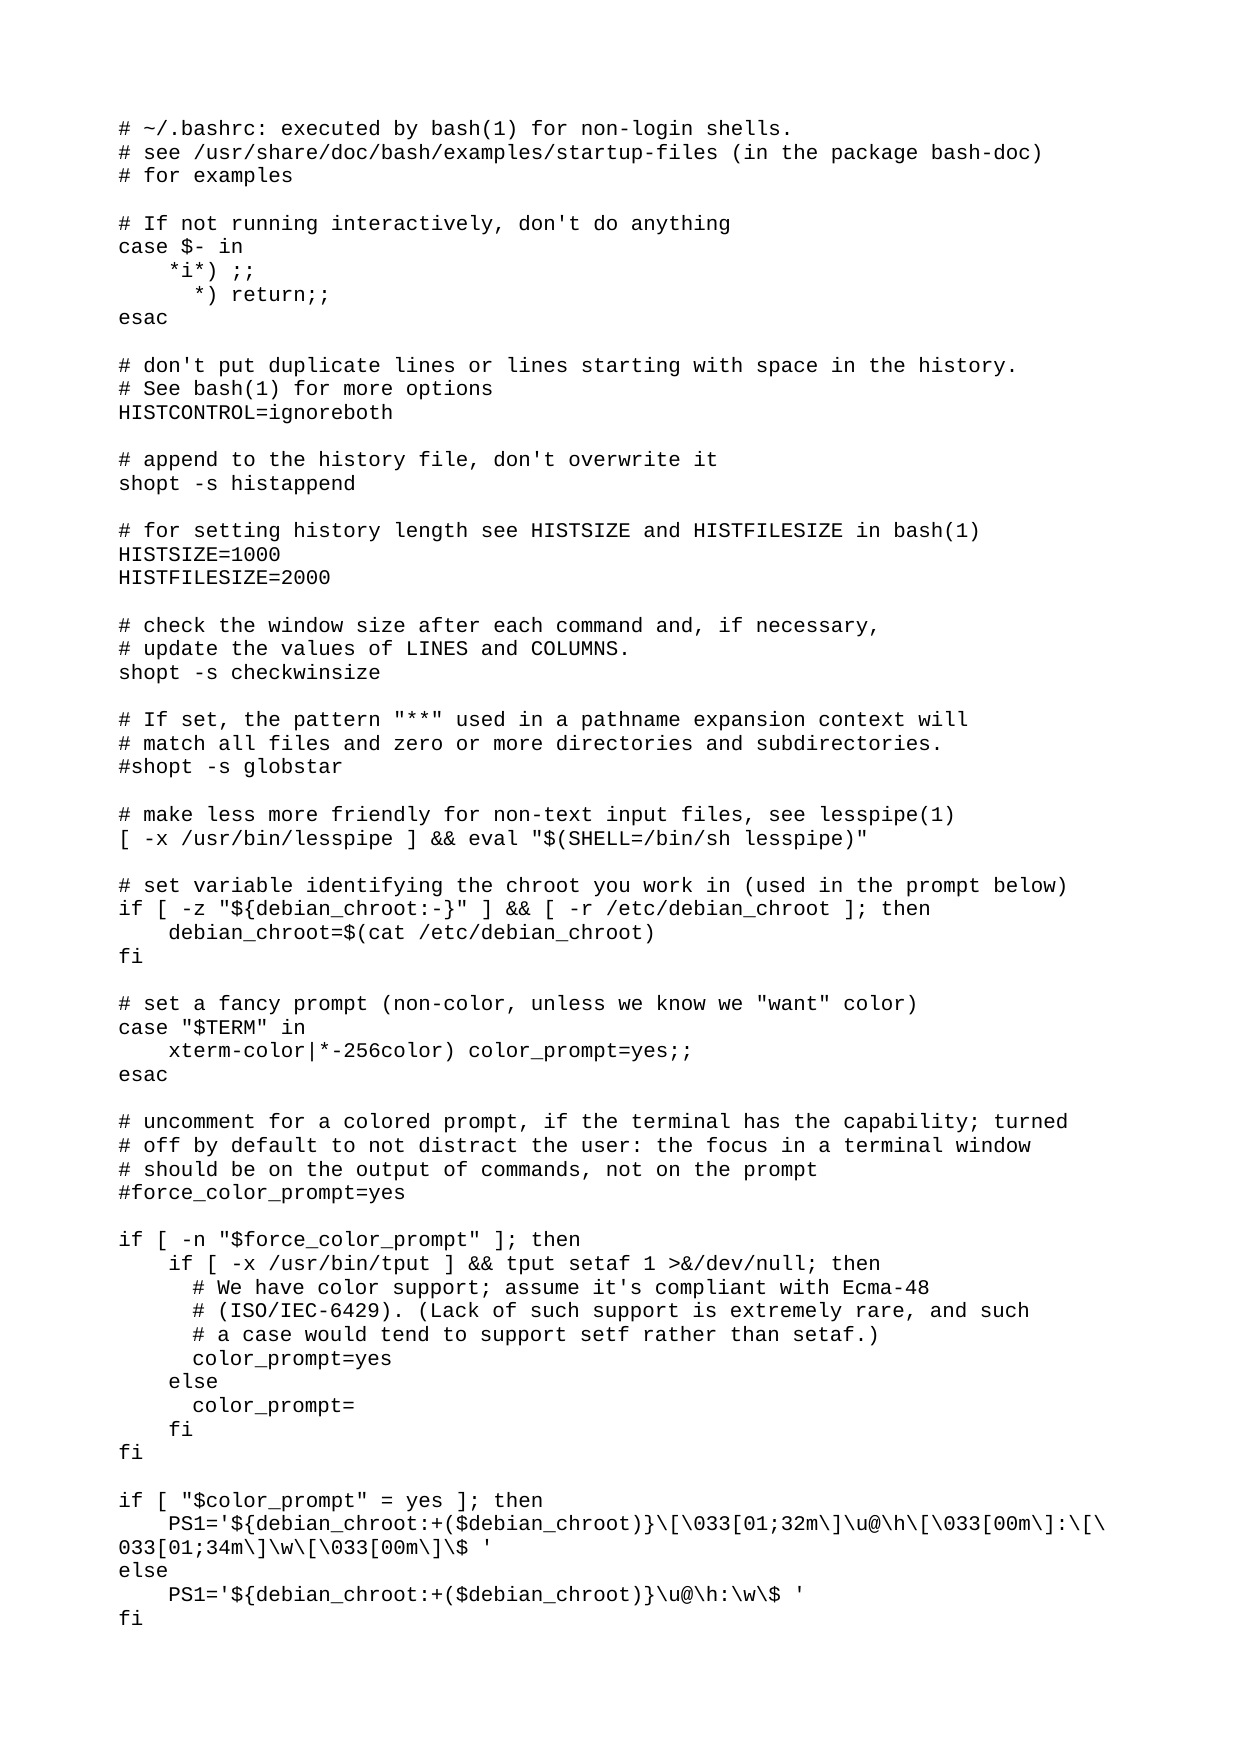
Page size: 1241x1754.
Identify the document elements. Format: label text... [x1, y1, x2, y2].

text # check the window size after each command and, if necessary, [118, 615, 1122, 638]
text # should be on the output of commands, not on the prompt [118, 1158, 1122, 1182]
text case $- in [118, 236, 1122, 260]
text # set variable identifying the chroot you work in (used in the prompt below) [118, 875, 1122, 898]
text HISTCONTROL=ignoreboth [118, 402, 1122, 426]
text # If not running interactively, don't do anything [118, 213, 1122, 236]
text # (ISO/IEC-6429). (Lack of such support is extremely rare, and such [118, 1300, 1122, 1324]
text color_prompt=yes [118, 1348, 1122, 1371]
text debian_chroot=$(cat /etc/debian_chroot) [118, 922, 1122, 946]
text #shopt -s globstar [118, 757, 1122, 780]
text # See bash(1) for more options [118, 378, 1122, 402]
text # off by default to not distract the user: the focus in a terminal window [118, 1135, 1122, 1158]
text # We have color support; assume it's compliant with Ecma-48 [118, 1277, 1122, 1300]
text if [ -n "$force_color_prompt" ]; then [118, 1229, 1122, 1253]
text *i*) ;; [118, 260, 1122, 284]
text # update the values of LINES and COLUMNS. [118, 638, 1122, 662]
text # see /usr/share/doc/bash/examples/startup-files (in the package bash-doc) [118, 142, 1122, 165]
text # for setting history length see HISTSIZE and HISTFILESIZE in bash(1) [118, 520, 1122, 544]
text #force_color_prompt=yes [118, 1182, 1122, 1206]
text shopt -s histappend [118, 473, 1122, 496]
text # for examples [118, 165, 1122, 189]
text else [118, 1561, 1122, 1584]
text *) return;; [118, 284, 1122, 307]
text case "$TERM" in [118, 1017, 1122, 1040]
text PS1='${debian_chroot:+($debian_chroot)}\[\033[01;32m\]\u@\h\[\033[00m\]:\[\033[01;34m\]\w\[\033[00m\]\$ ' [118, 1513, 1122, 1561]
text HISTSIZE=1000 [118, 544, 1122, 567]
text if [ -z "${debian_chroot:-}" ] && [ -r /etc/debian_chroot ]; then [118, 898, 1122, 922]
text xterm-color|*-256color) color_prompt=yes;; [118, 1040, 1122, 1064]
text fi [118, 1419, 1122, 1442]
text color_prompt= [118, 1395, 1122, 1419]
text # make less more friendly for non-text input files, see lesspipe(1) [118, 804, 1122, 827]
text fi [118, 1442, 1122, 1466]
text # a case would tend to support setf rather than setaf.) [118, 1324, 1122, 1348]
text esac [118, 1064, 1122, 1088]
text fi [118, 1608, 1122, 1631]
text # If set, the pattern "**" used in a pathname expansion context will [118, 709, 1122, 733]
text # match all files and zero or more directories and subdirectories. [118, 733, 1122, 757]
text esac [118, 307, 1122, 331]
text # set a fancy prompt (non-color, unless we know we "want" color) [118, 993, 1122, 1017]
text HISTFILESIZE=2000 [118, 567, 1122, 591]
text [ -x /usr/bin/lesspipe ] && eval "$(SHELL=/bin/sh lesspipe)" [118, 827, 1122, 851]
text if [ "$color_prompt" = yes ]; then [118, 1489, 1122, 1513]
text # uncomment for a colored prompt, if the terminal has the capability; turned [118, 1111, 1122, 1135]
text # ~/.bashrc: executed by bash(1) for non-login shells. [118, 118, 1122, 142]
text else [118, 1371, 1122, 1395]
text PS1='${debian_chroot:+($debian_chroot)}\u@\h:\w\$ ' [118, 1584, 1122, 1608]
text # append to the history file, don't overwrite it [118, 449, 1122, 473]
text fi [118, 946, 1122, 969]
text shopt -s checkwinsize [118, 662, 1122, 686]
text # don't put duplicate lines or lines starting with space in the history. [118, 354, 1122, 378]
text if [ -x /usr/bin/tput ] && tput setaf 1 >&/dev/null; then [118, 1253, 1122, 1277]
